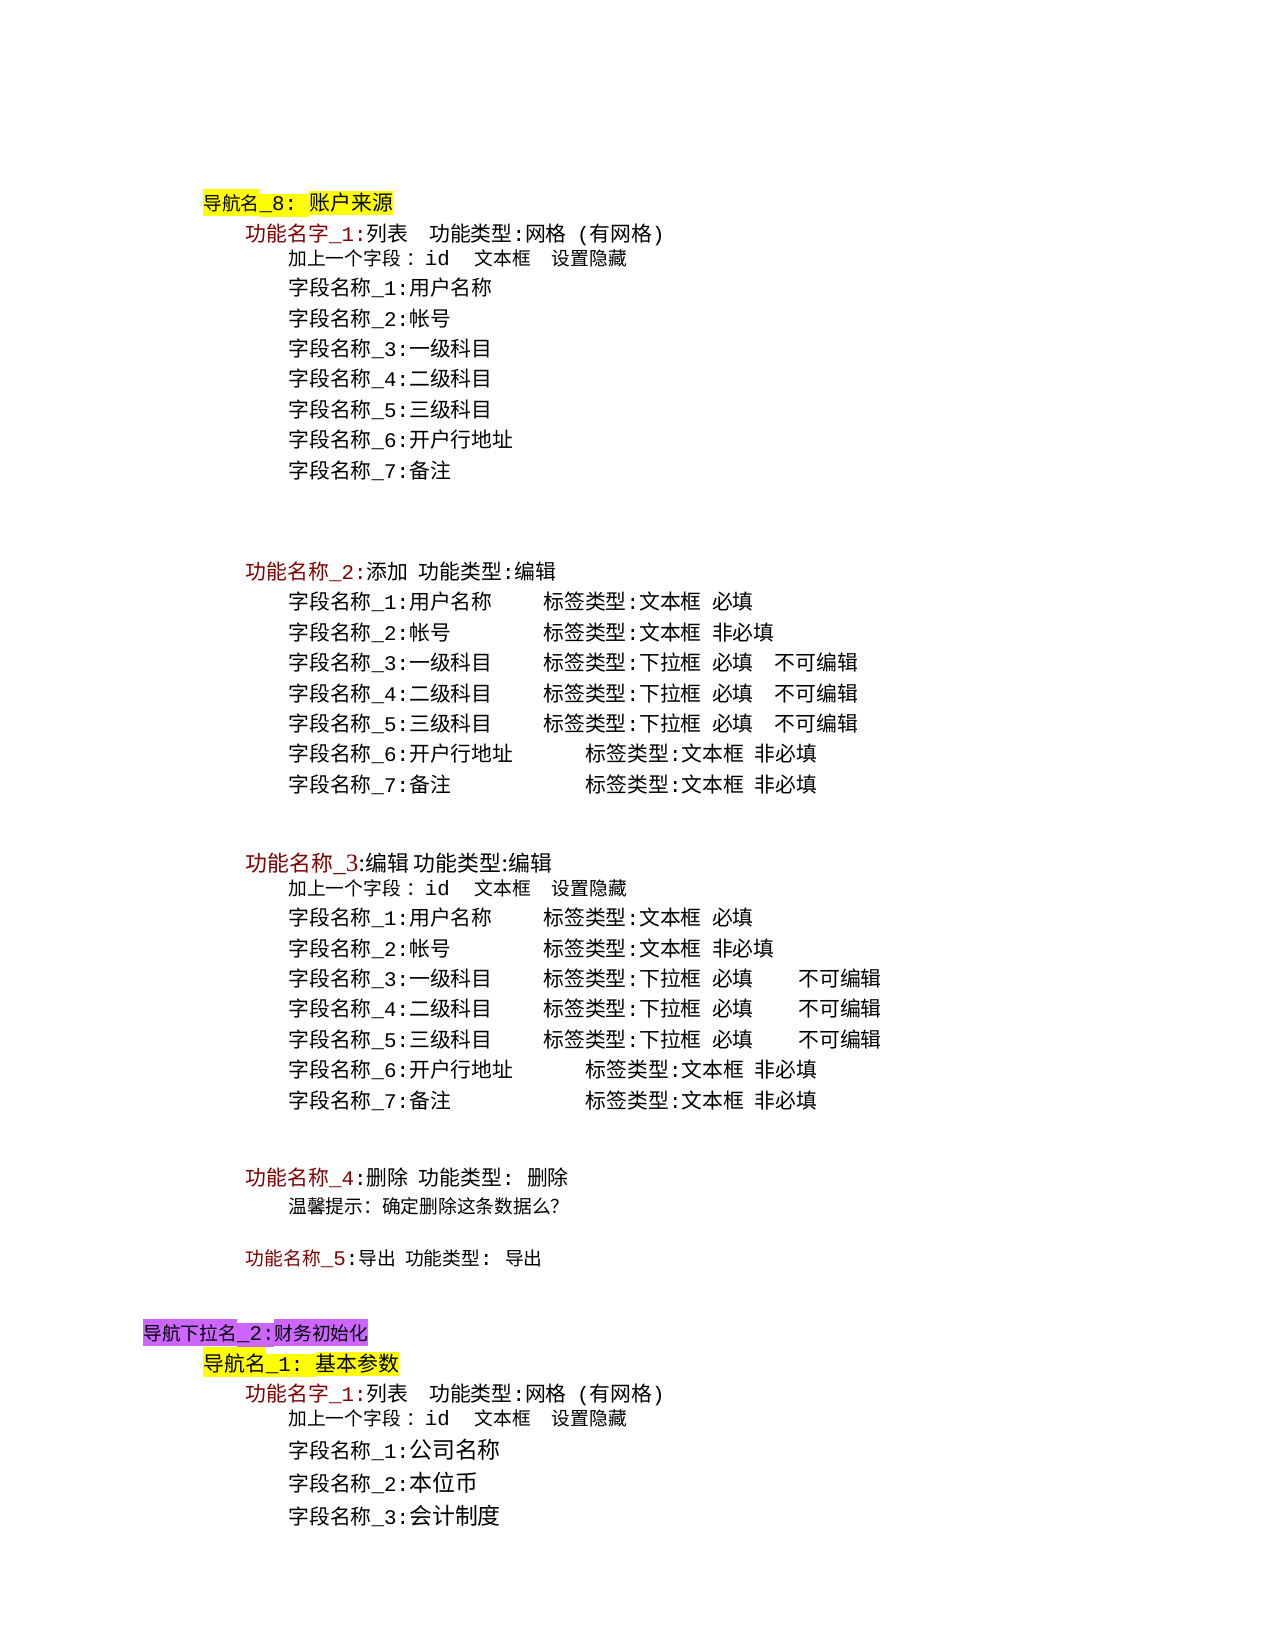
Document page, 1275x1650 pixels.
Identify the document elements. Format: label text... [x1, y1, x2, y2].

text 字段名称_5:三级科目 标签类型:下拉框 必填 不可编辑 [118, 1023, 1157, 1053]
text 导航名_1: 基本参数 [118, 1347, 1157, 1377]
text 加上一个字段 ：id 文本框 设置隐藏 [118, 247, 1157, 271]
text 字段名称_3:会计制度 [118, 1498, 1157, 1531]
text 字段名称_2:帐号 标签类型:文本框 非必填 [118, 932, 1157, 962]
text 功能名称_3:编辑 功能类型:编辑 [118, 846, 1157, 877]
text 字段名称_3:一级科目 标签类型:下拉框 必填 不可编辑 [118, 962, 1157, 993]
text 字段名称_6:开户行地址 标签类型:文本框 非必填 [118, 738, 1157, 768]
text 字段名称_6:开户行地址 标签类型:文本框 非必填 [118, 1053, 1157, 1084]
text 字段名称_2:帐号 [118, 302, 1157, 332]
text 字段名称_1:用户名称 标签类型:文本框 必填 [118, 586, 1157, 616]
text 字段名称_1:用户名称 [118, 271, 1157, 302]
text 字段名称_2:本位币 [118, 1465, 1157, 1498]
text 字段名称_7:备注 标签类型:文本框 非必填 [118, 768, 1157, 798]
text 字段名称_1:用户名称 标签类型:文本框 必填 [118, 901, 1157, 932]
text 功能名称_5:导出 功能类型: 导出 [118, 1244, 1157, 1272]
text 功能名字_1:列表 功能类型:网格 (有网格) [118, 1377, 1157, 1408]
text 字段名称_5:三级科目 [118, 393, 1157, 423]
text 功能名称_4:删除 功能类型: 删除 [118, 1162, 1157, 1192]
text 导航下拉名_2:财务初始化 [118, 1319, 1157, 1347]
text 功能名称_2:添加 功能类型:编辑 [118, 555, 1157, 586]
text 字段名称_4:二级科目 [118, 363, 1157, 393]
text 加上一个字段 ：id 文本框 设置隐藏 [118, 1408, 1157, 1432]
text 字段名称_2:帐号 标签类型:文本框 非必填 [118, 616, 1157, 646]
text 字段名称_3:一级科目 标签类型:下拉框 必填 不可编辑 [118, 646, 1157, 677]
text 字段名称_3:一级科目 [118, 332, 1157, 363]
text 加上一个字段 ：id 文本框 设置隐藏 [118, 877, 1157, 901]
text 字段名称_4:二级科目 标签类型:下拉框 必填 不可编辑 [118, 677, 1157, 707]
text 导航名_8: 账户来源 [118, 189, 1157, 217]
text 字段名称_1:公司名称 [118, 1432, 1157, 1465]
text 字段名称_7:备注 标签类型:文本框 非必填 [118, 1084, 1157, 1114]
text 功能名字_1:列表 功能类型:网格 (有网格) [118, 217, 1157, 247]
text 字段名称_7:备注 [118, 454, 1157, 484]
text 温馨提示：确定删除这条数据么？ [118, 1192, 1157, 1220]
text 字段名称_5:三级科目 标签类型:下拉框 必填 不可编辑 [118, 707, 1157, 738]
text 字段名称_4:二级科目 标签类型:下拉框 必填 不可编辑 [118, 993, 1157, 1023]
text 字段名称_6:开户行地址 [118, 423, 1157, 454]
